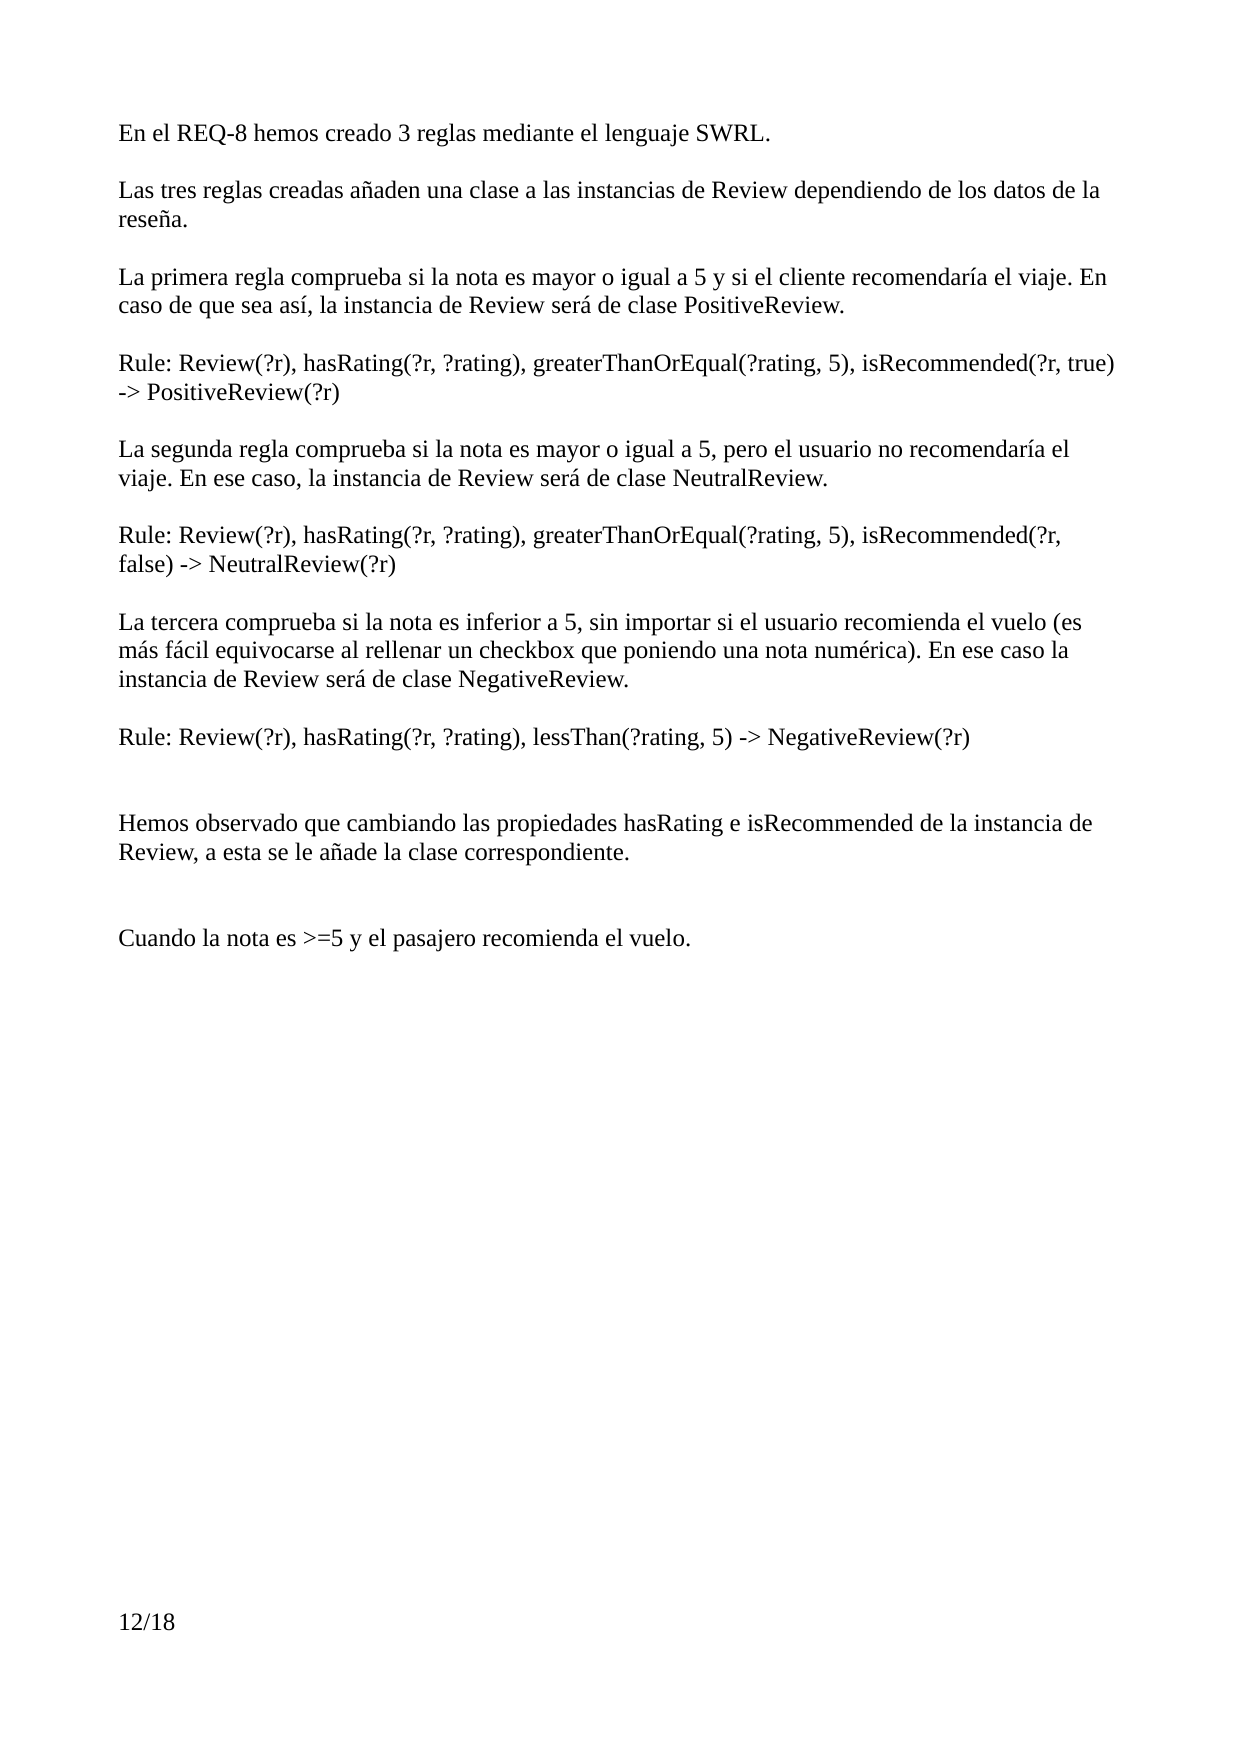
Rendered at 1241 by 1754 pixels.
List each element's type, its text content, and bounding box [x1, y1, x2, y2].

text Rule: Review(?r), hasRating(?r, ?rating), lessThan(?rating, 5) -> NegativeReview(?r) [118, 722, 1122, 751]
text Cuando la nota es >=5 y el pasajero recomienda el vuelo. [118, 923, 1122, 952]
text Las tres reglas creadas añaden una clase a las instancias de Review dependiendo de los datos de la reseña. [118, 176, 1122, 233]
text Hemos observado que cambiando las propiedades hasRating e isRecommended de la instancia de Review, a esta se le añade la clase correspondiente. [118, 808, 1122, 866]
text La tercera comprueba si la nota es inferior a 5, sin importar si el usuario recomienda el vuelo (es más fácil equivocarse al rellenar un checkbox que poniendo una nota numérica). En ese caso la instancia de Review será de clase NegativeReview. [118, 607, 1122, 693]
text Rule: Review(?r), hasRating(?r, ?rating), greaterThanOrEqual(?rating, 5), isRecommended(?r, false) -> NeutralReview(?r) [118, 521, 1122, 578]
text La primera regla comprueba si la nota es mayor o igual a 5 y si el cliente recomendaría el viaje. En caso de que sea así, la instancia de Review será de clase PositiveReview. [118, 262, 1122, 319]
text Rule: Review(?r), hasRating(?r, ?rating), greaterThanOrEqual(?rating, 5), isRecommended(?r, true) -> PositiveReview(?r) [118, 348, 1122, 406]
text En el REQ-8 hemos creado 3 reglas mediante el lenguaje SWRL. [118, 118, 1122, 147]
text La segunda regla comprueba si la nota es mayor o igual a 5, pero el usuario no recomendaría el viaje. En ese caso, la instancia de Review será de clase NeutralReview. [118, 434, 1122, 492]
